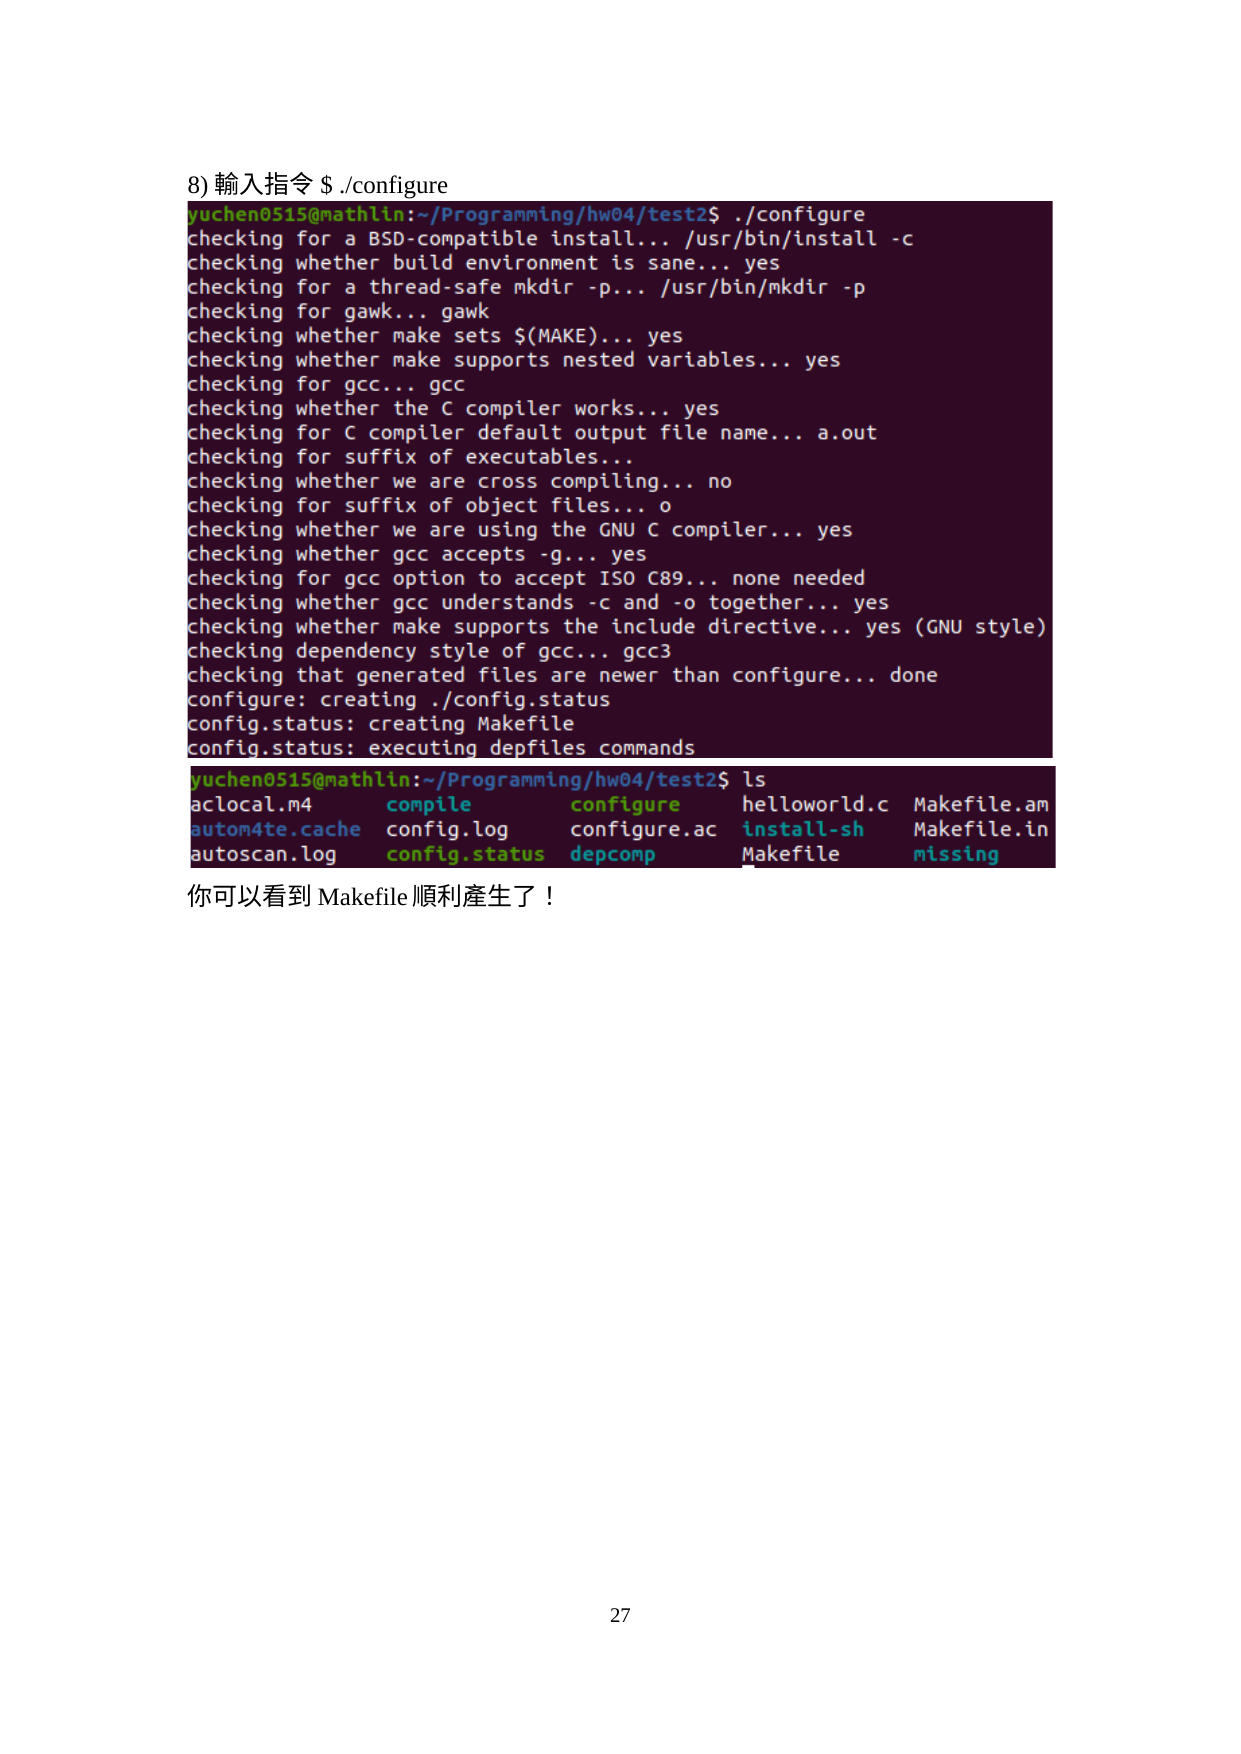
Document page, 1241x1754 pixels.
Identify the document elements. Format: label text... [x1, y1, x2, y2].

text 你可以看到Makefile順利產生了！ [187, 758, 1053, 914]
picture [187, 201, 1053, 758]
picture [190, 766, 1056, 868]
text 8) 輸入指令 $ ./configure [187, 164, 1053, 201]
